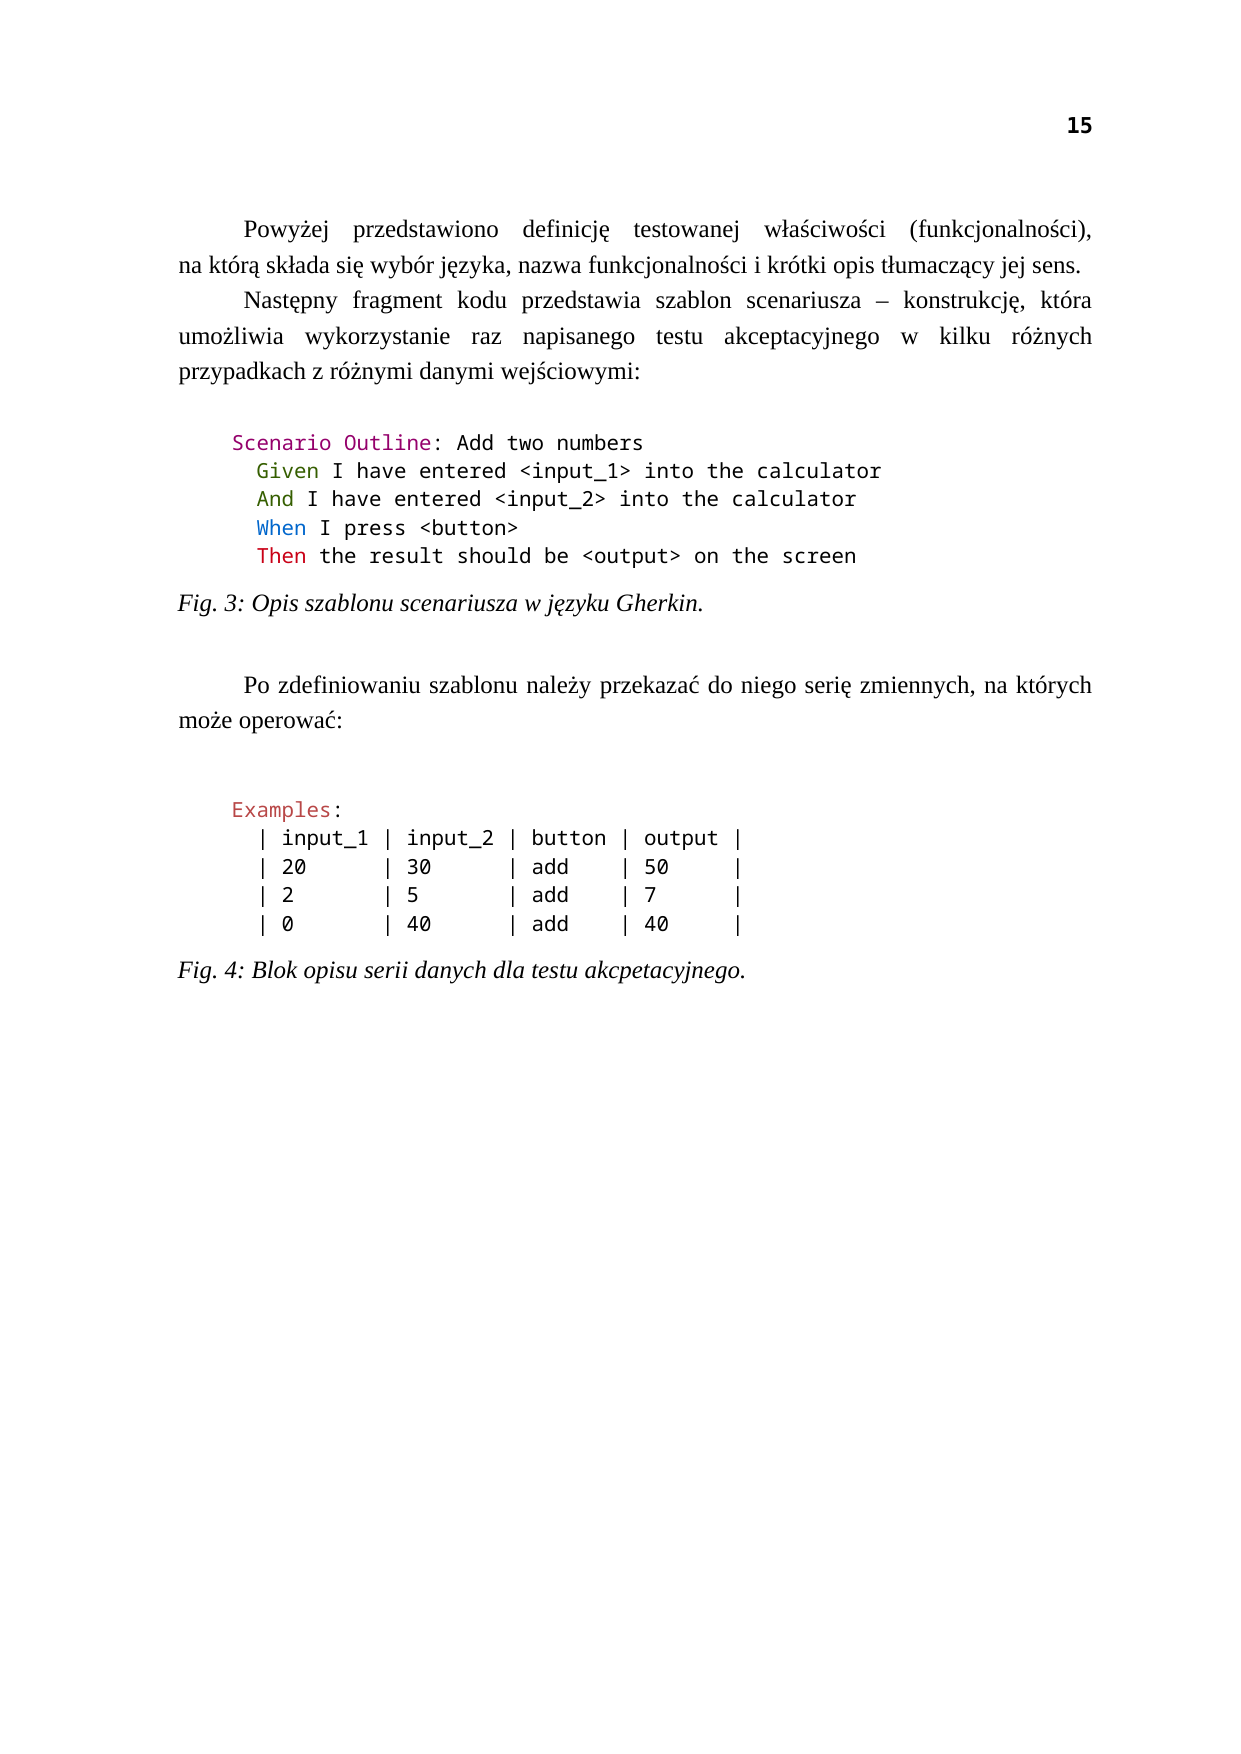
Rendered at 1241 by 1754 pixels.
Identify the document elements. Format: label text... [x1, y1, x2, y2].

text Następny fragment kodu przedstawia szablon scenariusza – konstrukcję, która umożliwia wykorzystanie raz napisanego testu akceptacyjnego w kilku różnych przypadkach z różnymi danymi wejściowymi: [178, 280, 1093, 387]
table_header Examples: | input_1 | input_2 | button | output | | 20 | 30 | add | 50 | | 2 | 5 | add | 7 | | 0 | 40 | add | 40 | [177, 789, 1093, 943]
table_header Scenario Outline: Add two numbers Given I have entered <input_1> into the calculator And I have entered <input_2> into the calculator When I press <button> Then the result should be <output> on the screen [177, 422, 1093, 576]
text Po zdefiniowaniu szablonu należy przekazać do niego serię zmiennych, na których może operować: [178, 665, 1093, 736]
text Fig. 4: Blok opisu serii danych dla testu akcpetacyjnego. [177, 956, 1093, 984]
text Fig. 3: Opis szablonu scenariusza w języku Gherkin. [177, 588, 1093, 617]
text Powyżej przedstawiono definicję testowanej właściwości (funkcjonalności), na którą składa się wybór języka, nazwa funkcjonalności i krótki opis tłumaczący jej sens. [178, 209, 1093, 280]
